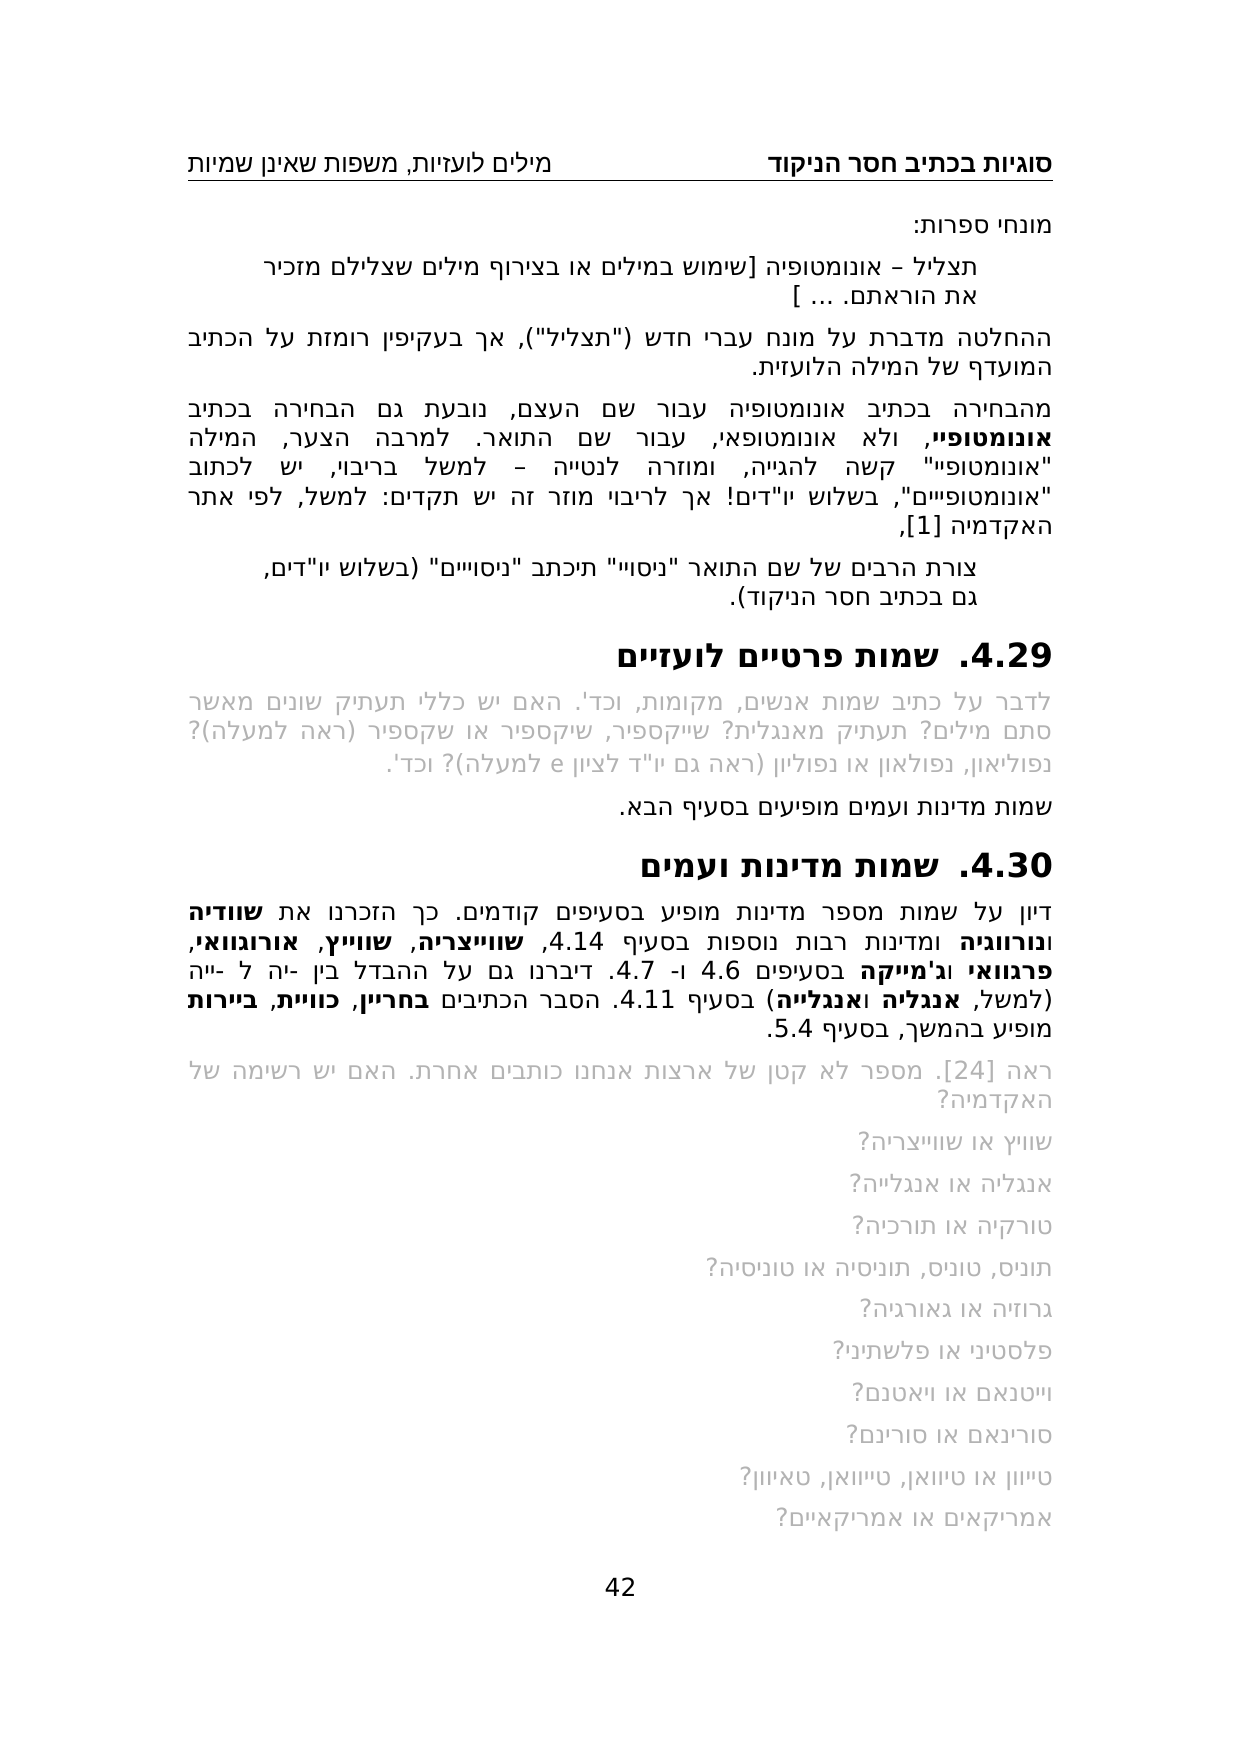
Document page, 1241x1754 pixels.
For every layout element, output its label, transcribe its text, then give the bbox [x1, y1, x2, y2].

subtitle שמות מדינות ועמים [187, 847, 1053, 885]
text גרוזיה או גאורגיה? [187, 1294, 1053, 1324]
text ההחלטה מדברת על מונח עברי חדש ("תצליל"), אך בעקיפין רומזת על הכתיב המועדף של המילה הלועזית. [187, 323, 1053, 381]
text תוניס, טוניס, תוניסיה או טוניסיה? [187, 1253, 1053, 1282]
text טייוון או טיוואן, טייוואן, טאיוון? [187, 1462, 1053, 1491]
text ב Hspell החלטנו לקבל את הכתיב הראשון, אונומטופיה, בלבד. זאת ממספר סיבות: זהו הכתיב היחיד שמוכר על-ידי כל המילונים (כמפורט לעיל), וזהו הכתיב הנאמן יותר למקור (בו יש יו"ד עיצורית). כמו כן, נדמה שהאקדמיה מעדיפה כתיב זה: באתר האקדמיה [19] מופיעה ההחלטה הבאה מ 29 באוקטובר 2007 לגבי מונחי ספרות: [187, 210, 1053, 239]
text צורת הרבים של שם התואר "ניסויי" תיכתב "ניסוייים" (בשלוש יו"דים, גם בכתיב חסר הניקוד). [262, 553, 978, 611]
text תצליל – אונומטופיה [שימוש במילים או בצירוף מילים שצלילם מזכיר את הוראתם. ... ] [262, 252, 978, 310]
text שמות מדינות ועמים מופיעים בסעיף הבא. [187, 792, 1053, 822]
text ראה [24]. מספר לא קטן של ארצות אנחנו כותבים אחרת. האם יש רשימה של האקדמיה? [187, 1056, 1053, 1115]
text טורקיה או תורכיה? [187, 1211, 1053, 1240]
text סורינאם או סורינם? [187, 1420, 1053, 1449]
text אנגליה או אנגלייה? [187, 1169, 1053, 1198]
subtitle שמות פרטיים לועזיים [187, 636, 1053, 675]
text לדבר על כתיב שמות אנשים, מקומות, וכד'. האם יש כללי תעתיק שונים מאשר סתם מילים? תעתיק מאנגלית? שייקספיר, שיקספיר או שקספיר (ראה למעלה)? נפוליאון, נפולאון או נפוליון (ראה גם יו"ד לציון e למעלה)? וכד'. [187, 687, 1053, 780]
text אמריקאים או אמריקאיים? [187, 1503, 1053, 1533]
text פלסטיני או פלשתיני? [187, 1336, 1053, 1366]
text שוויץ או שווייצריה? [187, 1127, 1053, 1157]
text דיון על שמות מספר מדינות מופיע בסעיפים קודמים. כך הזכרנו את שוודיה ונורווגיה ומדינות רבות נוספות בסעיף 4.14, שווייצריה, שווייץ, אורוגוואי, פרגוואי וג'מייקה בסעיפים 4.6 ו- 4.7. דיברנו גם על ההבדל בין -יה ל -ייה (למשל, אנגליה ואנגלייה) בסעיף 4.11. הסבר הכתיבים בחריין, כוויית, ביירות מופיע בהמשך, בסעיף 5.4. [187, 898, 1053, 1044]
text מהבחירה בכתיב אונומטופיה עבור שם העצם, נובעת גם הבחירה בכתיב אונומטופיי, ולא אונומטופאי, עבור שם התואר. למרבה הצער, המילה "אונומטופיי" קשה להגייה, ומוזרה לנטייה – למשל בריבוי, יש לכתוב "אונומטופייים", בשלוש יו"דים! אך לריבוי מוזר זה יש תקדים: למשל, לפי אתר האקדמיה [1], [187, 394, 1053, 540]
text וייטנאם או ויאטנם? [187, 1378, 1053, 1407]
